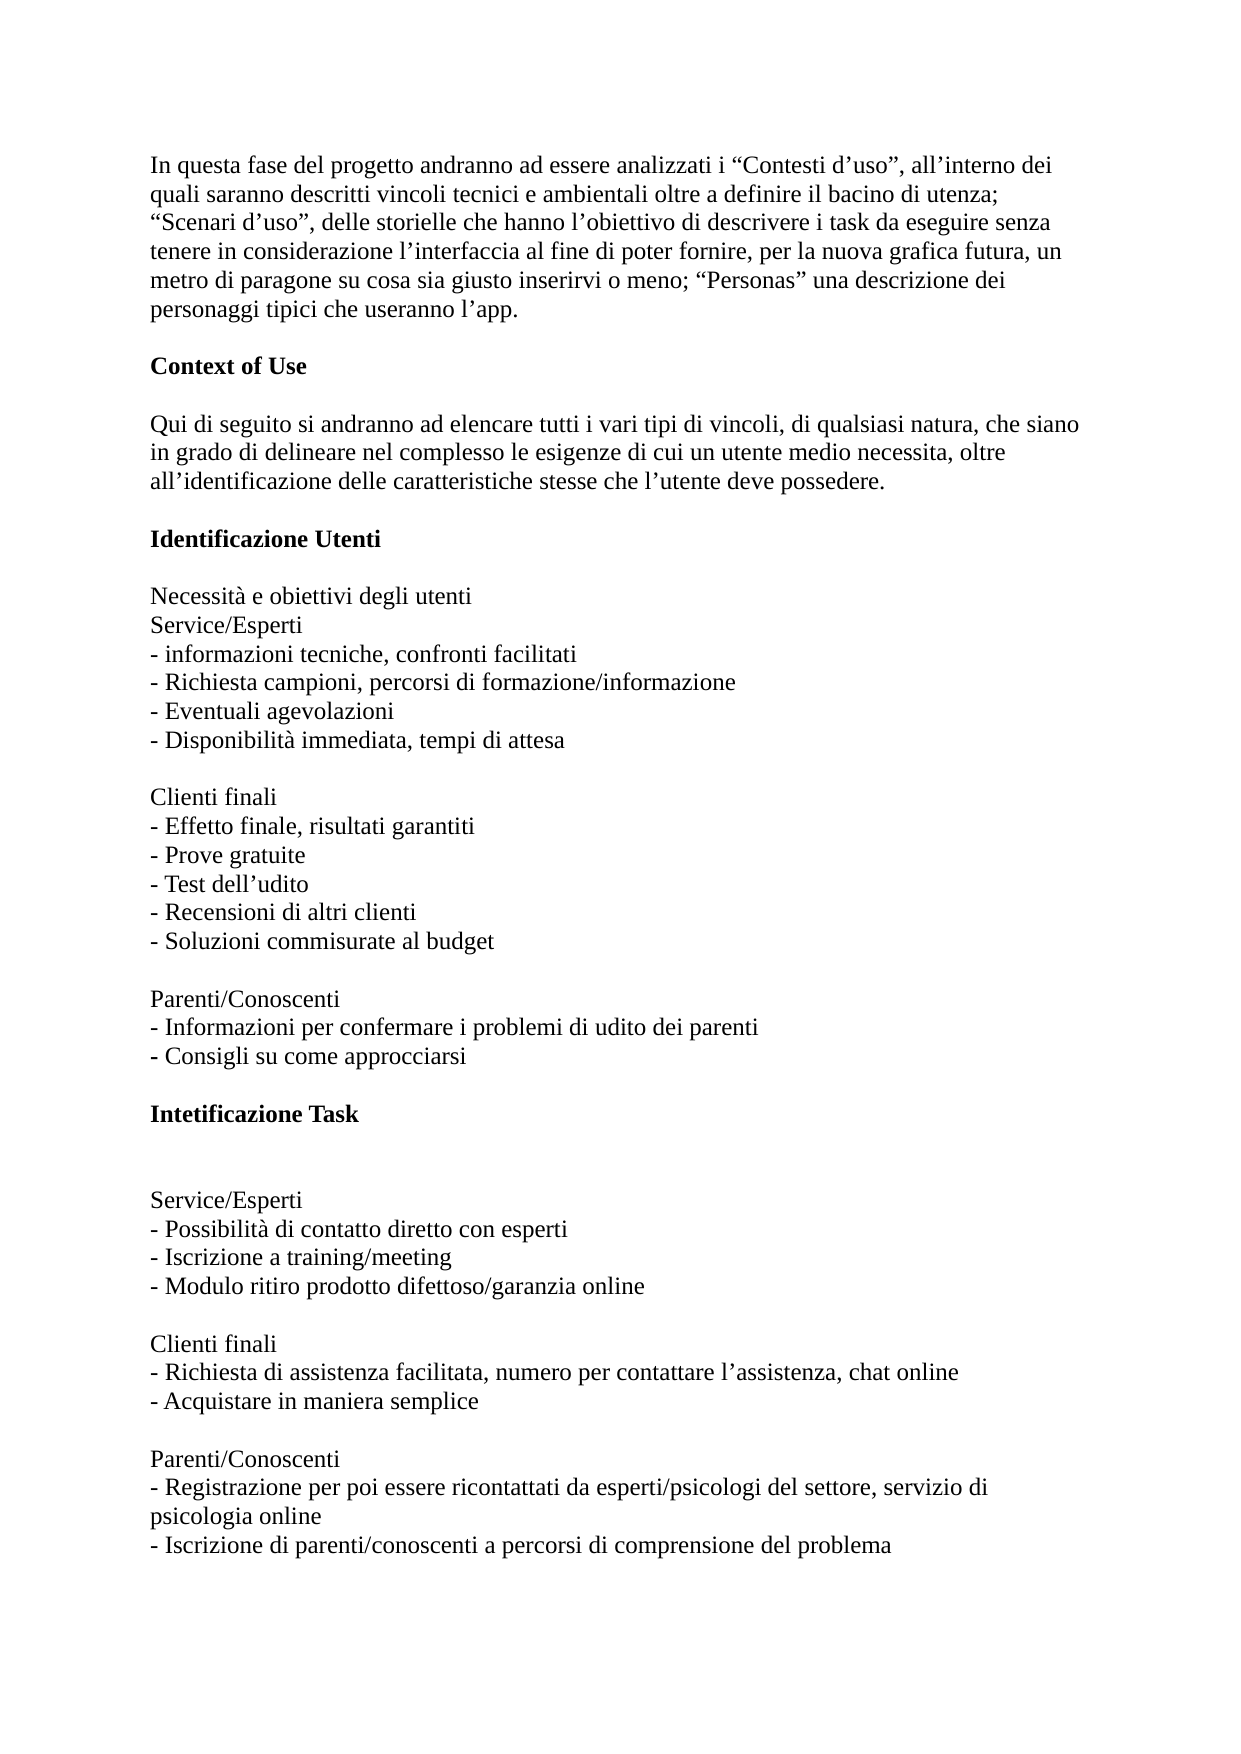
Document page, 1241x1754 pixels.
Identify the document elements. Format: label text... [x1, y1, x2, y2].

text - Disponibilità immediata, tempi di attesa [150, 725, 1090, 754]
text - Modulo ritiro prodotto difettoso/garanzia online [150, 1271, 1090, 1300]
text Context of Use [150, 351, 1090, 380]
text - Possibilità di contatto diretto con esperti [150, 1214, 1090, 1242]
text - Richiesta campioni, percorsi di formazione/informazione [150, 667, 1090, 696]
text In questa fase del progetto andranno ad essere analizzati i “Contesti d’uso”, all’interno dei quali saranno descritti vincoli tecnici e ambientali oltre a definire il bacino di utenza; “Scenari d’uso”, delle storielle che hanno l’obiettivo di descrivere i task da eseguire senza tenere in considerazione l’interfaccia al fine di poter fornire, per la nuova grafica futura, un metro di paragone su cosa sia giusto inserirvi o meno; “Personas” una descrizione dei personaggi tipici che useranno l’app. [150, 150, 1090, 322]
text Necessità e obiettivi degli utenti [150, 581, 1090, 610]
text - Effetto finale, risultati garantiti [150, 811, 1090, 840]
text - Recensioni di altri clienti [150, 897, 1090, 926]
text Qui di seguito si andranno ad elencare tutti i vari tipi di vincoli, di qualsiasi natura, che siano in grado di delineare nel complesso le esigenze di cui un utente medio necessita, oltre all’identificazione delle caratteristiche stesse che l’utente deve possedere. [150, 409, 1090, 495]
text Service/Esperti [150, 1185, 1090, 1214]
text Clienti finali [150, 1329, 1090, 1357]
text Identificazione Utenti [150, 524, 1090, 552]
text - Registrazione per poi essere ricontattati da esperti/psicologi del settore, servizio di psicologia online [150, 1472, 1090, 1530]
text - Prove gratuite [150, 840, 1090, 869]
text Service/Esperti [150, 610, 1090, 639]
text - Soluzioni commisurate al budget [150, 926, 1090, 955]
text Intetificazione Task [150, 1099, 1090, 1127]
text - Informazioni per confermare i problemi di udito dei parenti [150, 1012, 1090, 1041]
text - informazioni tecniche, confronti facilitati [150, 639, 1090, 667]
text Clienti finali [150, 782, 1090, 811]
text Parenti/Conoscenti [150, 1444, 1090, 1472]
text - Richiesta di assistenza facilitata, numero per contattare l’assistenza, chat online [150, 1357, 1090, 1386]
text - Iscrizione di parenti/conoscenti a percorsi di comprensione del problema [150, 1530, 1090, 1559]
text - Consigli su come approcciarsi [150, 1041, 1090, 1070]
text - Iscrizione a training/meeting [150, 1242, 1090, 1271]
text - Test dell’udito [150, 869, 1090, 897]
text - Eventuali agevolazioni [150, 696, 1090, 725]
text - Acquistare in maniera semplice [150, 1386, 1090, 1415]
text Parenti/Conoscenti [150, 984, 1090, 1012]
